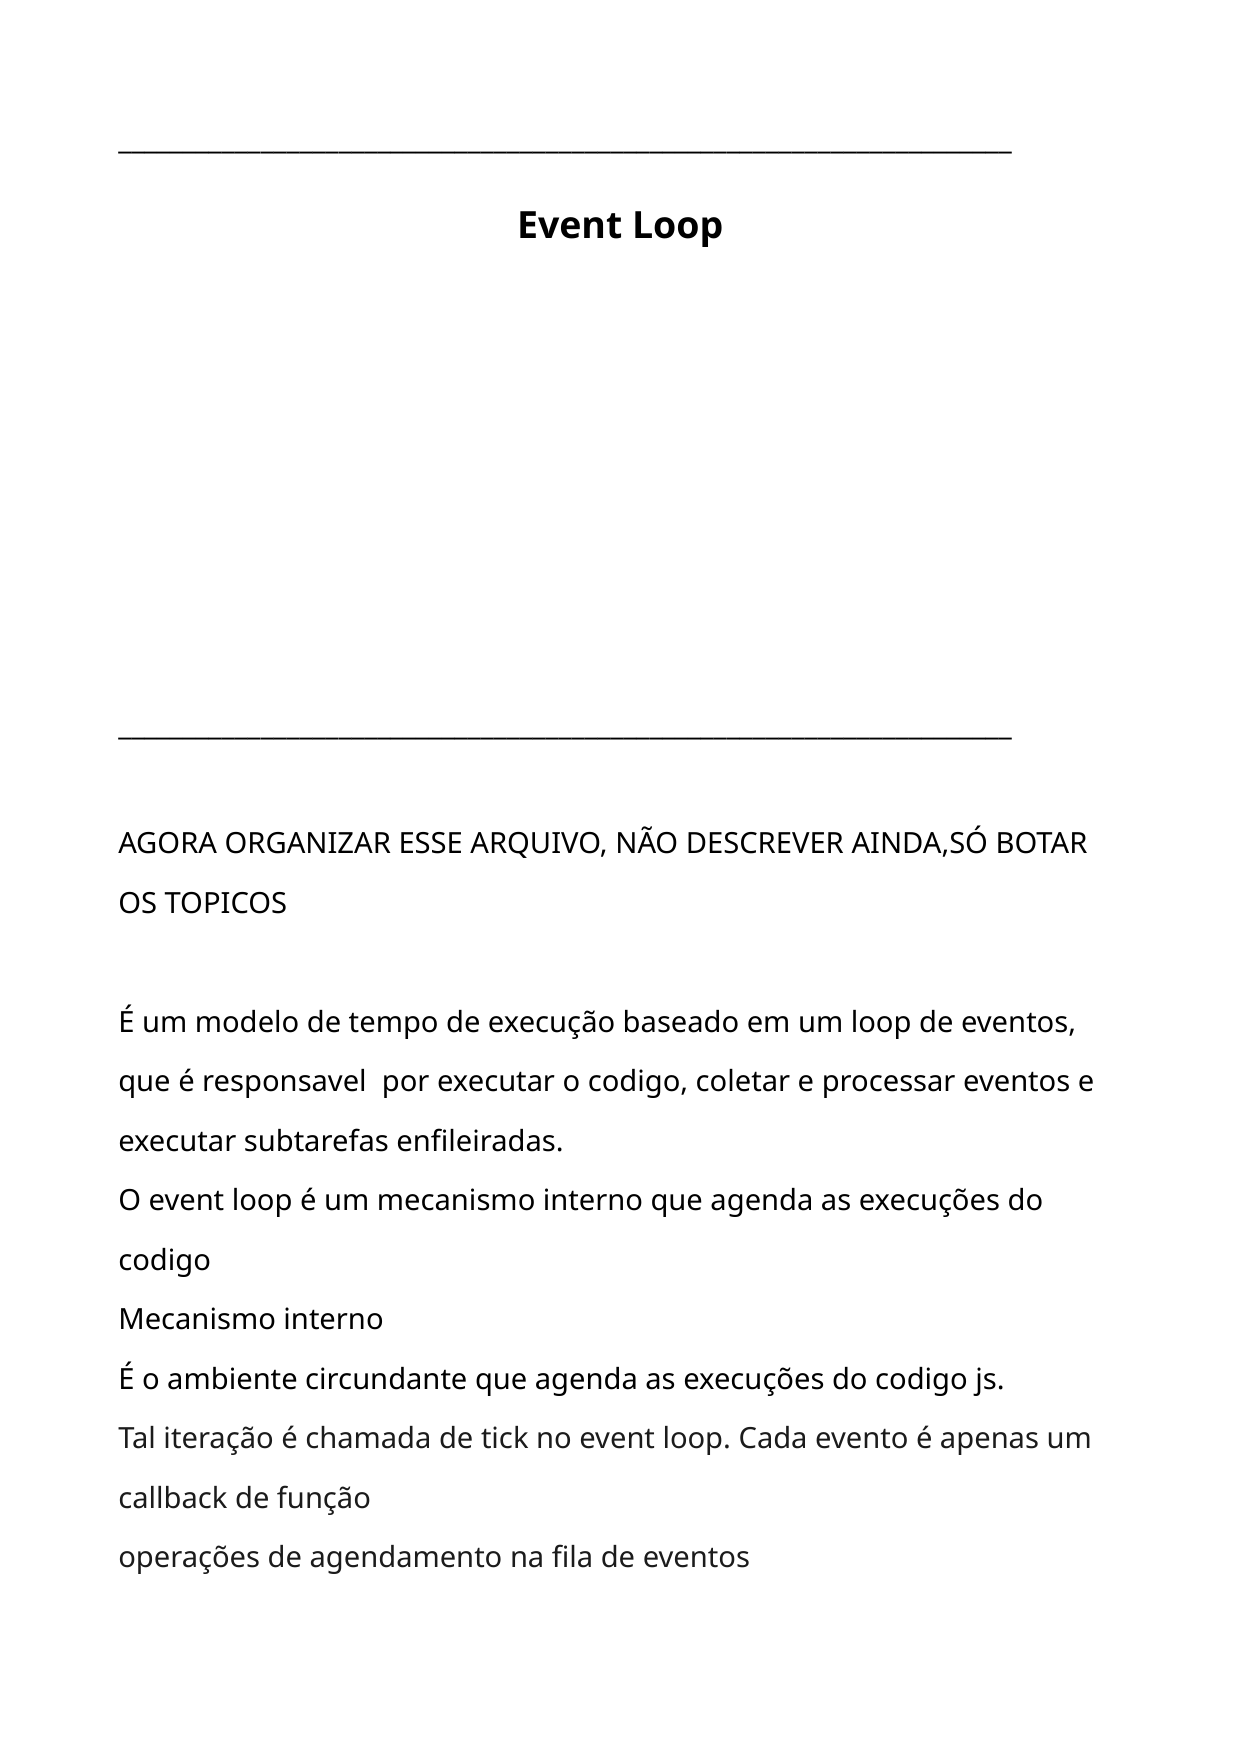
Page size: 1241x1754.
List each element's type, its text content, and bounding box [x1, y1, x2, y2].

text Tal iteração é chamada de tick no event loop. Cada evento é apenas um callback de função [118, 1418, 1122, 1517]
subtitle Event Loop [118, 198, 1122, 249]
text _____________________________________________________________________ [118, 118, 1122, 158]
text operações de agendamento na fila de eventos [118, 1537, 1122, 1576]
text O event loop é um mecanismo interno que agenda as execuções do codigo [118, 1180, 1122, 1279]
text AGORA ORGANIZAR ESSE ARQUIVO, NÃO DESCREVER AINDA,SÓ BOTAR OS TOPICOS [118, 823, 1122, 922]
text Mecanismo interno [118, 1299, 1122, 1338]
text _____________________________________________________________________ [118, 704, 1122, 743]
text É um modelo de tempo de execução baseado em um loop de eventos, que é responsavel por executar o codigo, coletar e processar eventos e executar subtarefas enfileiradas. [118, 1001, 1122, 1160]
text É o ambiente circundante que agenda as execuções do codigo js. [118, 1358, 1122, 1398]
